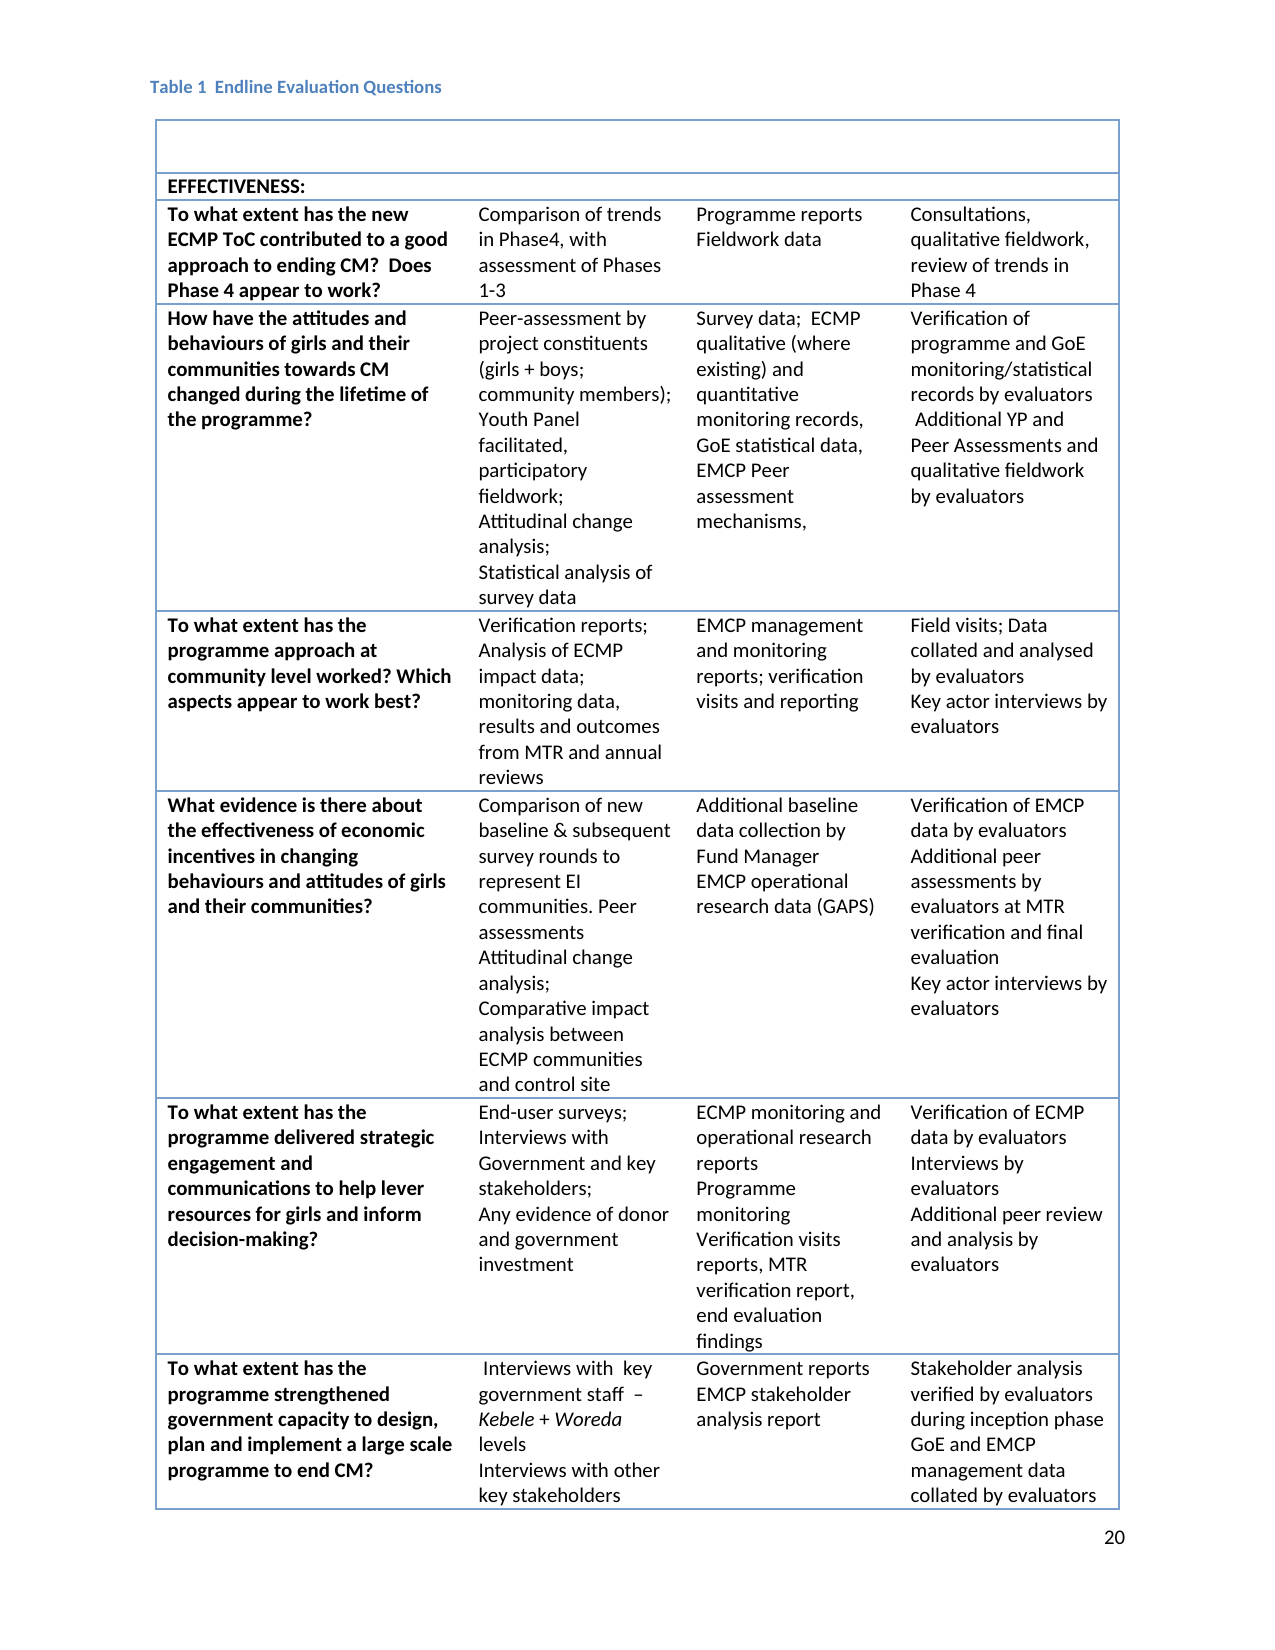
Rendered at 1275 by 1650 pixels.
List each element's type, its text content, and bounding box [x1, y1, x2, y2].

table_cell Verification of programme and GoE monitoring/statistical records by evaluators Additional YP and Peer Assessments and qualitative fieldwork by evaluators [899, 305, 1118, 610]
table_cell Verification of EMCP data by evaluators Additional peer assessments by evaluators at MTR verification and final evaluation Key actor interviews by evaluators [899, 792, 1118, 1097]
table_cell To what extent has the programme approach at community level worked? Which aspects appear to work best? [157, 612, 467, 790]
table_header METHODS/TOOLS [467, 121, 685, 172]
table_cell Verification of ECMP data by evaluators Interviews by evaluators Additional peer review and analysis by evaluators [899, 1099, 1118, 1353]
table_cell Programme reports Fieldwork data [685, 201, 899, 303]
table_cell To what extent has the programme strengthened government capacity to design, plan and implement a large scale programme to end CM? [157, 1355, 467, 1508]
table_cell Comparison of new baseline & subsequent survey rounds to represent EI communities. Peer assessments Attitudinal change analysis; Comparative impact analysis between ECMP communities and control site [467, 792, 685, 1097]
table_cell [467, 174, 685, 199]
table_cell Interviews with key government staff – Kebele + Woreda levels Interviews with other key stakeholders [467, 1355, 685, 1508]
table_cell ECMP monitoring and operational research reports Programme monitoring Verification visits reports, MTR verification report, end evaluation findings [685, 1099, 899, 1353]
table_cell Verification reports; Analysis of ECMP impact data; monitoring data, results and outcomes from MTR and annual reviews [467, 612, 685, 790]
table_cell EMCP management and monitoring reports; verification visits and reporting [685, 612, 899, 790]
table_cell EFFECTIVENESS: [157, 174, 467, 199]
table_cell [685, 174, 899, 199]
table_header DATA SOURCES [685, 121, 899, 172]
table_header EVALUATION QUESTIONS TO BE ANSWERED [157, 121, 467, 172]
table_cell To what extent has the programme delivered strategic engagement and communications to help lever resources for girls and inform decision-making? [157, 1099, 467, 1353]
table_cell Government reports EMCP stakeholder analysis report [685, 1355, 899, 1508]
table_cell End-user surveys; Interviews with Government and key stakeholders; Any evidence of donor and government investment [467, 1099, 685, 1353]
table_cell [899, 174, 1118, 199]
table_cell Consultations, qualitative fieldwork, review of trends in Phase 4 [899, 201, 1118, 303]
table_cell Survey data; ECMP qualitative (where existing) and quantitative monitoring records, GoE statistical data, EMCP Peer assessment mechanisms, [685, 305, 899, 610]
table_cell To what extent has the new ECMP ToC contributed to a good approach to ending CM? Does Phase 4 appear to work? [157, 201, 467, 303]
table_cell Field visits; Data collated and analysed by evaluators Key actor interviews by evaluators [899, 612, 1118, 790]
text Table 1 Endline Evaluation Questions [150, 75, 1125, 98]
table_header DATA COLLECTION PROCEDURE [899, 121, 1118, 172]
table_cell Additional baseline data collection by Fund Manager EMCP operational research data (GAPS) [685, 792, 899, 1097]
table_cell Comparison of trends in Phase4, with assessment of Phases 1-3 [467, 201, 685, 303]
table_cell How have the attitudes and behaviours of girls and their communities towards CM changed during the lifetime of the programme? [157, 305, 467, 610]
table_cell Stakeholder analysis verified by evaluators during inception phase GoE and EMCP management data collated by evaluators [899, 1355, 1118, 1508]
table_cell Peer-assessment by project constituents (girls + boys; community members); Youth Panel facilitated, participatory fieldwork; Attitudinal change analysis; Statistical analysis of survey data [467, 305, 685, 610]
table_cell What evidence is there about the effectiveness of economic incentives in changing behaviours and attitudes of girls and their communities? [157, 792, 467, 1097]
